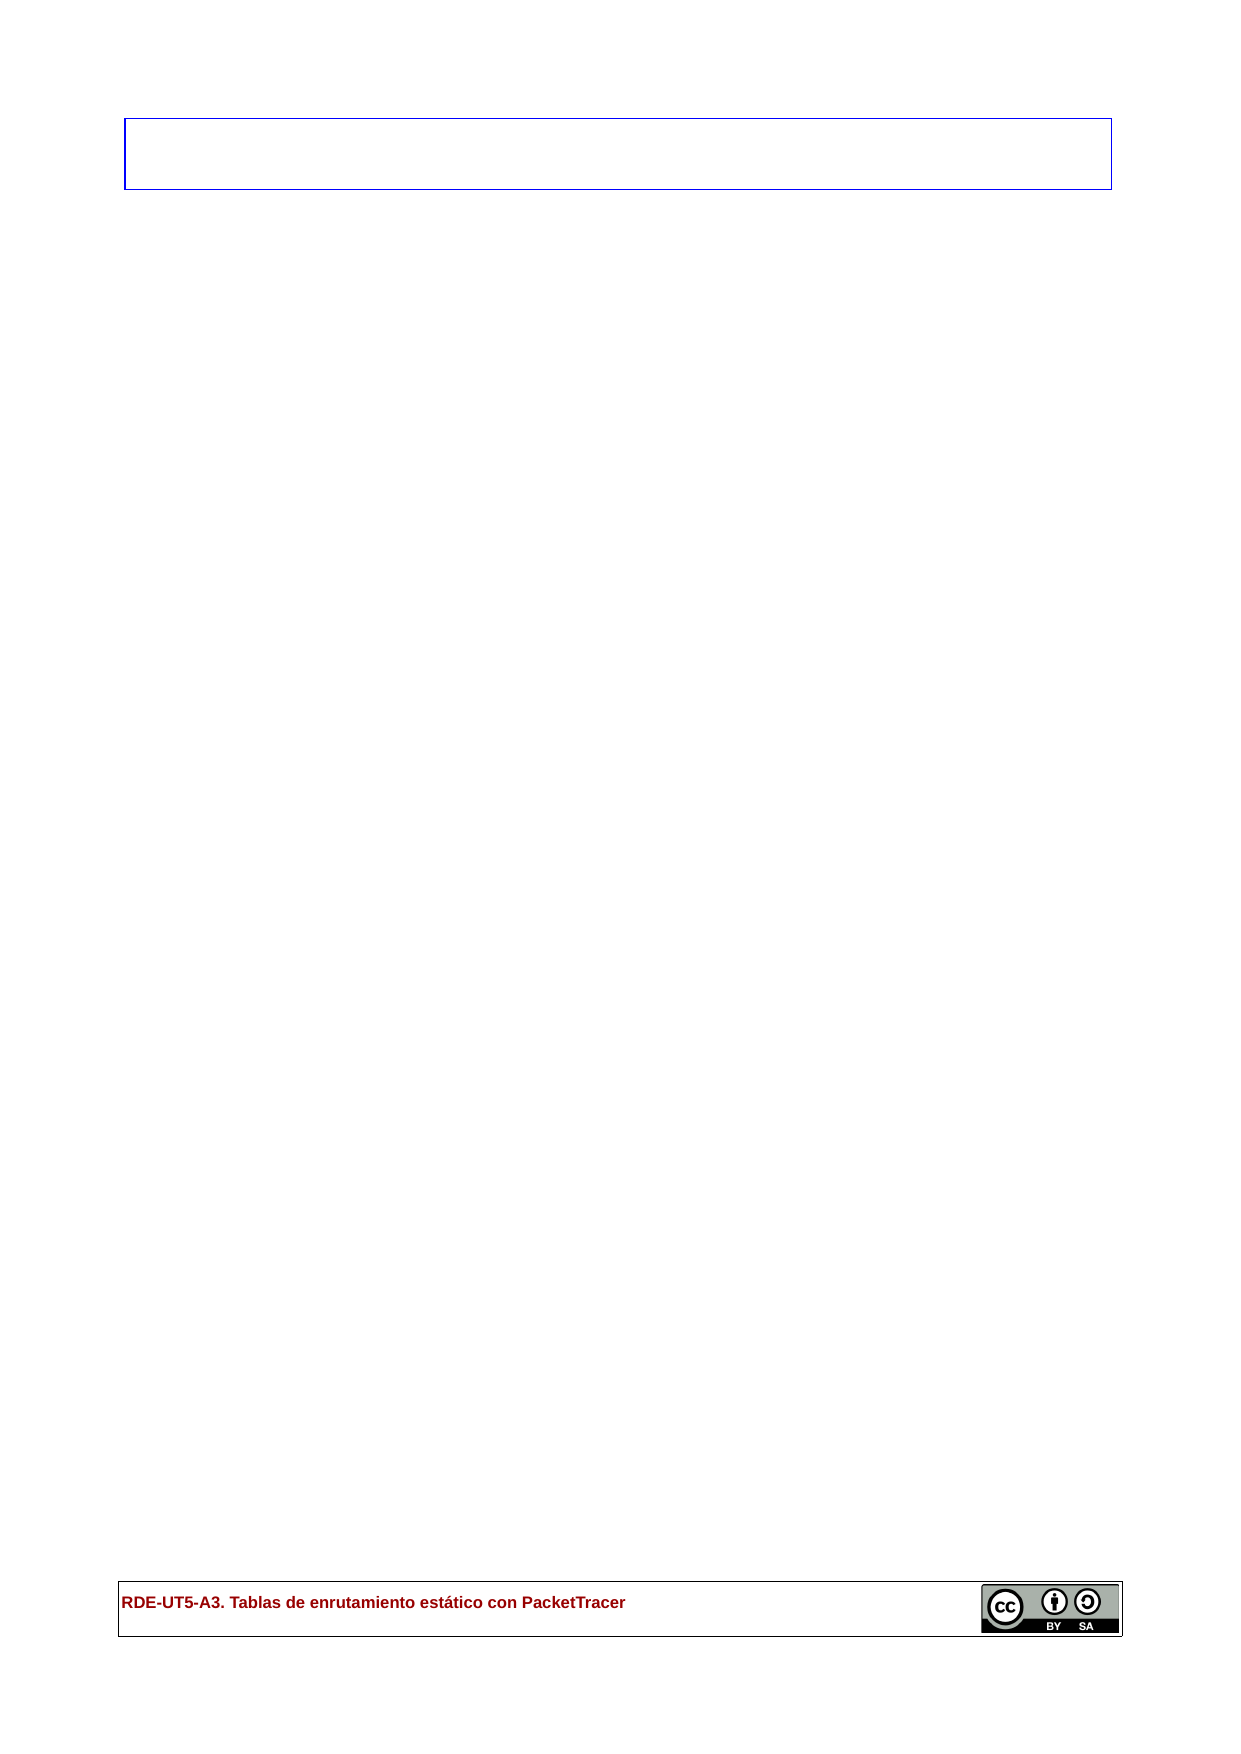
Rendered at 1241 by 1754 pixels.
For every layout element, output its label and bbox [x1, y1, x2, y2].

table_header [126, 119, 1111, 189]
picture [981, 1584, 1119, 1633]
